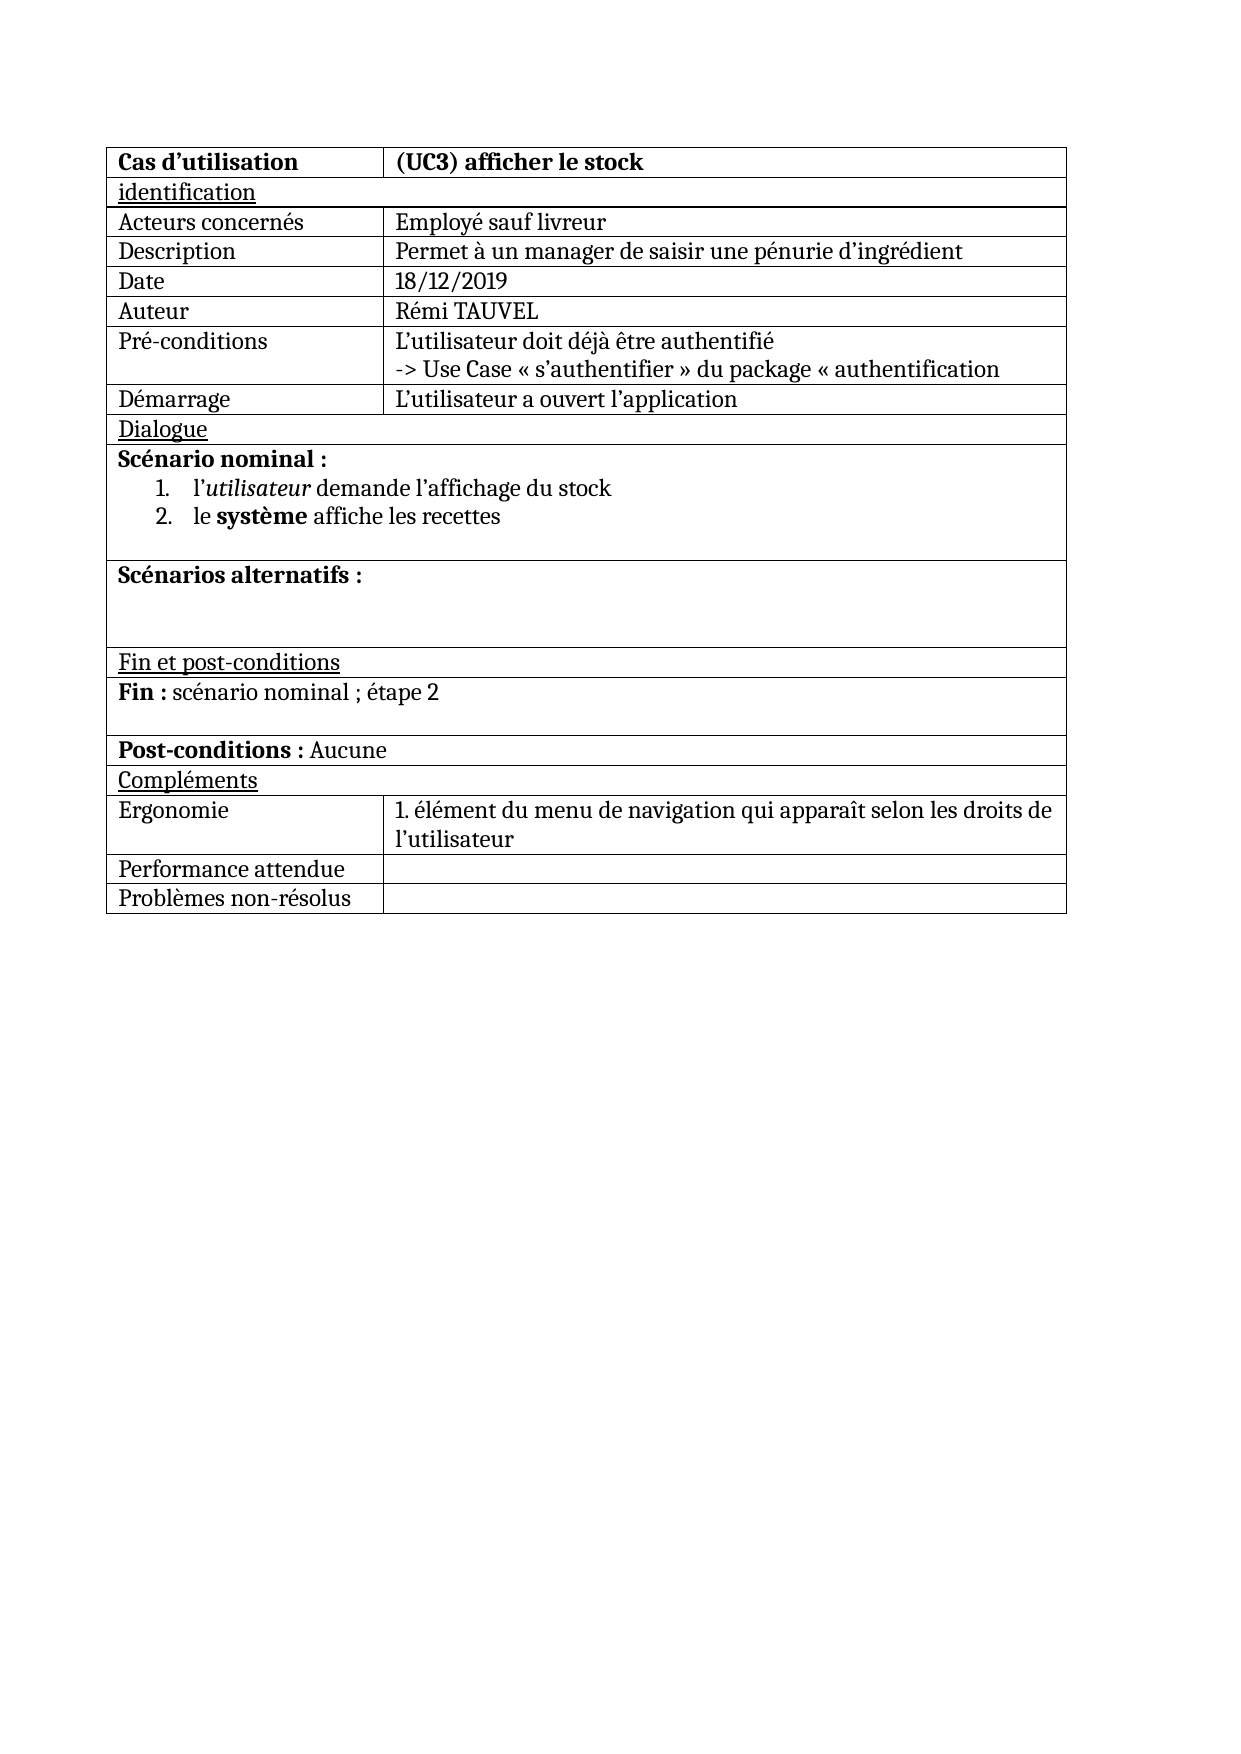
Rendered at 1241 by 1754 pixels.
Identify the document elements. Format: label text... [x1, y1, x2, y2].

table_cell Auteur [107, 297, 383, 326]
table_cell Fin et post-conditions [107, 648, 1066, 677]
table_cell 1. élément du menu de navigation qui apparaît selon les droits de l’utilisateur [384, 796, 1066, 853]
table_cell Description [107, 237, 383, 266]
table_cell [384, 884, 1066, 913]
table_cell Scénario nominal : l’utilisateur demande l’affichage du stock le système affiche les recettes [107, 445, 1066, 560]
table_cell identification [107, 178, 1066, 206]
table_header (UC3) afficher le stock [384, 148, 1066, 177]
table_cell Fin : scénario nominal ; étape 2 [107, 678, 1066, 735]
table_header Cas d’utilisation [107, 148, 383, 177]
table_cell [384, 855, 1066, 883]
table_cell Permet à un manager de saisir une pénurie d’ingrédient [384, 237, 1066, 266]
table_cell Problèmes non-résolus [107, 884, 383, 913]
table_cell L’utilisateur doit déjà être authentifié -> Use Case « s’authentifier » du package « authentification [384, 327, 1066, 384]
table_cell Employé sauf livreur [384, 208, 1066, 236]
table_cell Démarrage [107, 385, 383, 414]
table_cell Dialogue [107, 415, 1066, 444]
table_cell Performance attendue [107, 855, 383, 883]
table_cell Post-conditions : Aucune [107, 736, 1066, 765]
table_cell Date [107, 267, 383, 296]
table_cell 18/12/2019 [384, 267, 1066, 296]
table_cell Acteurs concernés [107, 208, 383, 236]
table_cell Pré-conditions [107, 327, 383, 384]
table_cell Ergonomie [107, 796, 383, 853]
table_cell Rémi TAUVEL [384, 297, 1066, 326]
table_cell Scénarios alternatifs : [107, 561, 1066, 647]
table_cell L’utilisateur a ouvert l’application [384, 385, 1066, 414]
table_cell Compléments [107, 766, 1066, 795]
